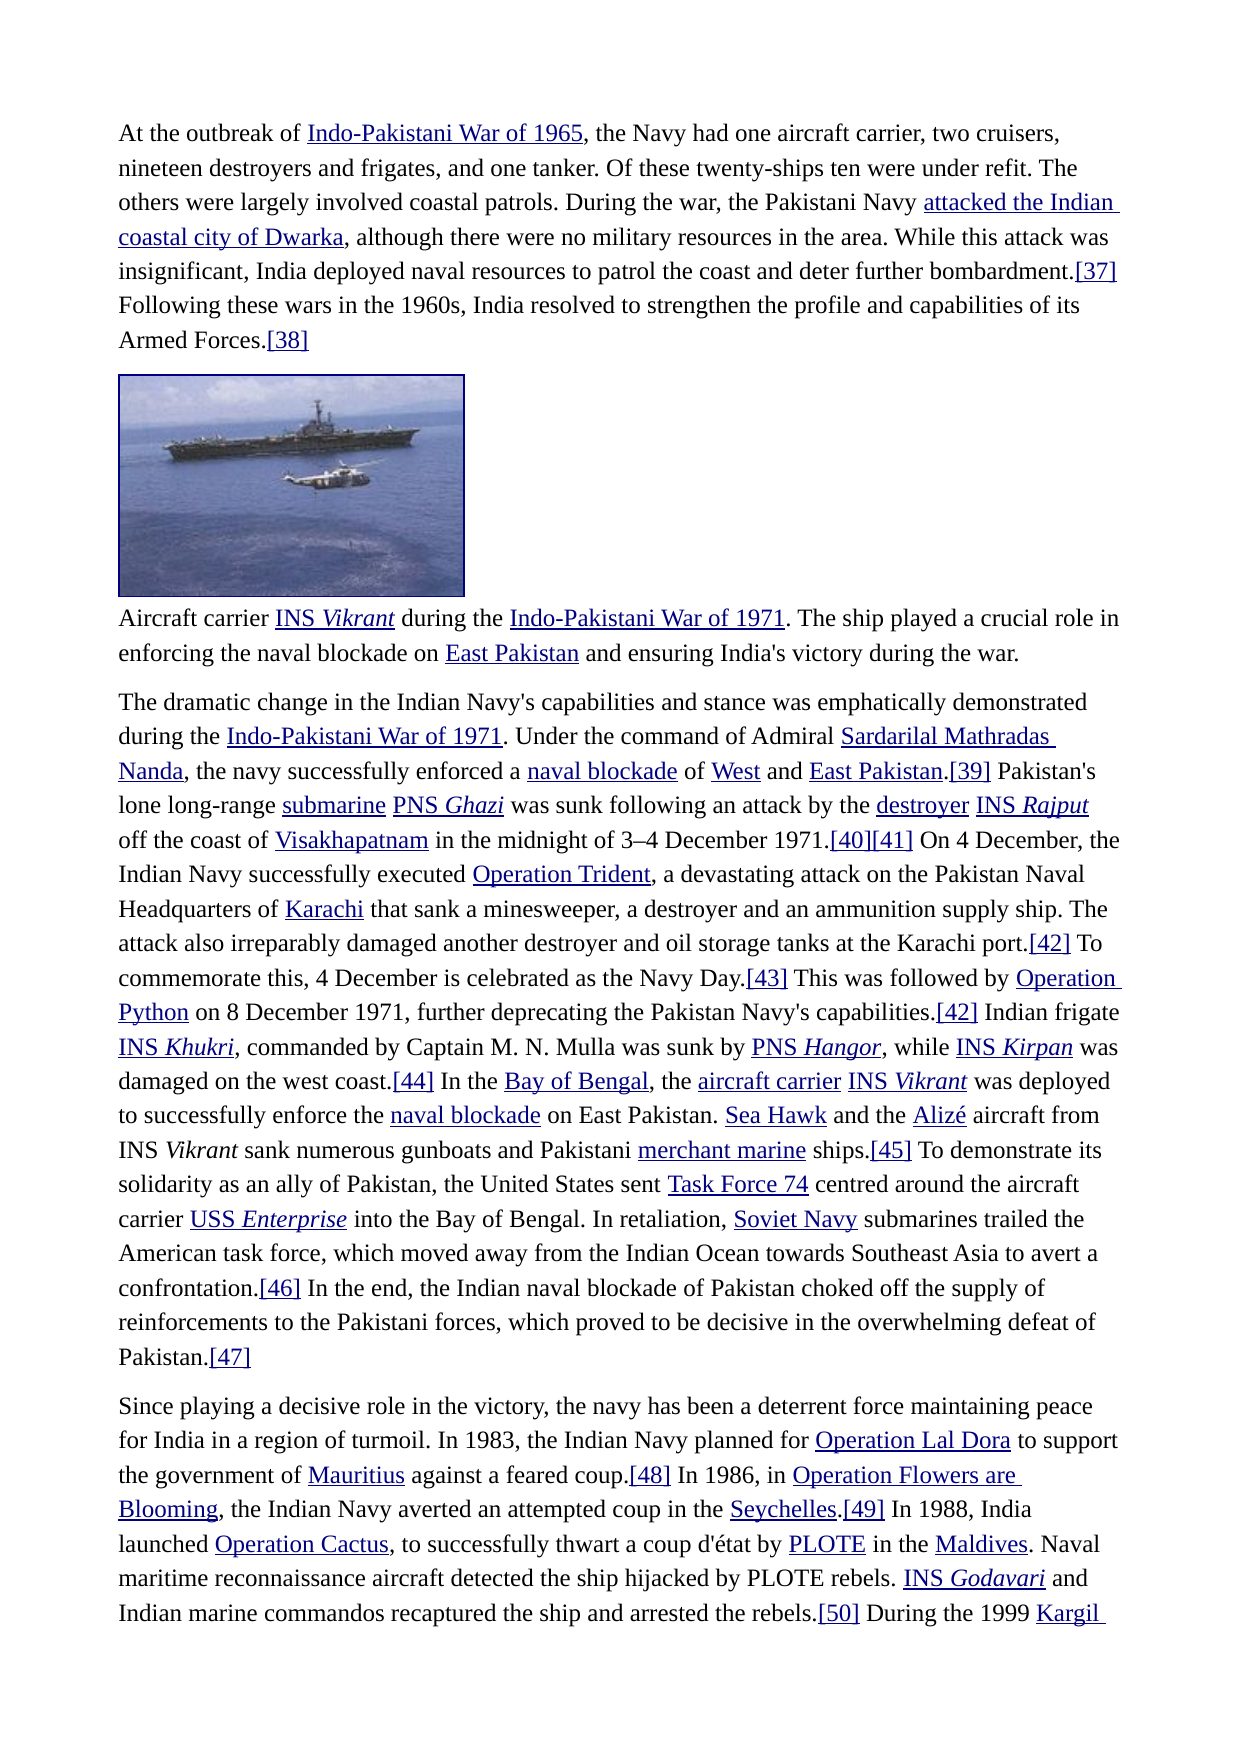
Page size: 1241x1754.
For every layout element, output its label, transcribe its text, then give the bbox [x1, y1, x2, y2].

text At the outbreak of Indo-Pakistani War of 1965, the Navy had one aircraft carrier, two cruisers, nineteen destroyers and frigates, and one tanker. Of these twenty-ships ten were under refit. The others were largely involved coastal patrols. During the war, the Pakistani Navy attacked the Indian coastal city of Dwarka, although there were no military resources in the area. While this attack was insignificant, India deployed naval resources to patrol the coast and deter further bombardment.[37] Following these wars in the 1960s, India resolved to strengthen the profile and capabilities of its Armed Forces.[38] [118, 118, 1122, 354]
text Aircraft carrier INS Vikrant during the Indo-Pakistani War of 1971. The ship played a crucial role in enforcing the naval blockade on East Pakistan and ensuring India's victory during the war. [118, 603, 1122, 666]
text Since playing a decisive role in the victory, the navy has been a deterrent force maintaining peace for India in a region of turmoil. In 1983, the Indian Navy planned for Operation Lal Dora to support the government of Mauritius against a feared coup.[48] In 1986, in Operation Flowers are Blooming, the Indian Navy averted an attempted coup in the Seychelles.[49] In 1988, India launched Operation Cactus, to successfully thwart a coup d'état by PLOTE in the Maldives. Naval maritime reconnaissance aircraft detected the ship hijacked by PLOTE rebels. INS Godavari and Indian marine commandos recaptured the ship and arrested the rebels.[50] During the 1999 Kargil [118, 1391, 1122, 1627]
text The dramatic change in the Indian Navy's capabilities and stance was emphatically demonstrated during the Indo-Pakistani War of 1971. Under the command of Admiral Sardarilal Mathradas Nanda, the navy successfully enforced a naval blockade of West and East Pakistan.[39] Pakistan's lone long-range submarine PNS Ghazi was sunk following an attack by the destroyer INS Rajput off the coast of Visakhapatnam in the midnight of 3–4 December 1971.[40][41] On 4 December, the Indian Navy successfully executed Operation Trident, a devastating attack on the Pakistan Naval Headquarters of Karachi that sank a minesweeper, a destroyer and an ammunition supply ship. The attack also irreparably damaged another destroyer and oil storage tanks at the Karachi port.[42] To commemorate this, 4 December is celebrated as the Navy Day.[43] This was followed by Operation Python on 8 December 1971, further deprecating the Pakistan Navy's capabilities.[42] Indian frigate INS Khukri, commanded by Captain M. N. Mulla was sunk by PNS Hangor, while INS Kirpan was damaged on the west coast.[44] In the Bay of Bengal, the aircraft carrier INS Vikrant was deployed to successfully enforce the naval blockade on East Pakistan. Sea Hawk and the Alizé aircraft from INS Vikrant sank numerous gunboats and Pakistani merchant marine ships.[45] To demonstrate its solidarity as an ally of Pakistan, the United States sent Task Force 74 centred around the aircraft carrier USS Enterprise into the Bay of Bengal. In retaliation, Soviet Navy submarines trailed the American task force, which moved away from the Indian Ocean towards Southeast Asia to avert a confrontation.[46] In the end, the Indian naval blockade of Pakistan choked off the supply of reinforcements to the Pakistani forces, which proved to be decisive in the overwhelming defeat of Pakistan.[47] [118, 687, 1122, 1371]
picture [120, 376, 463, 596]
